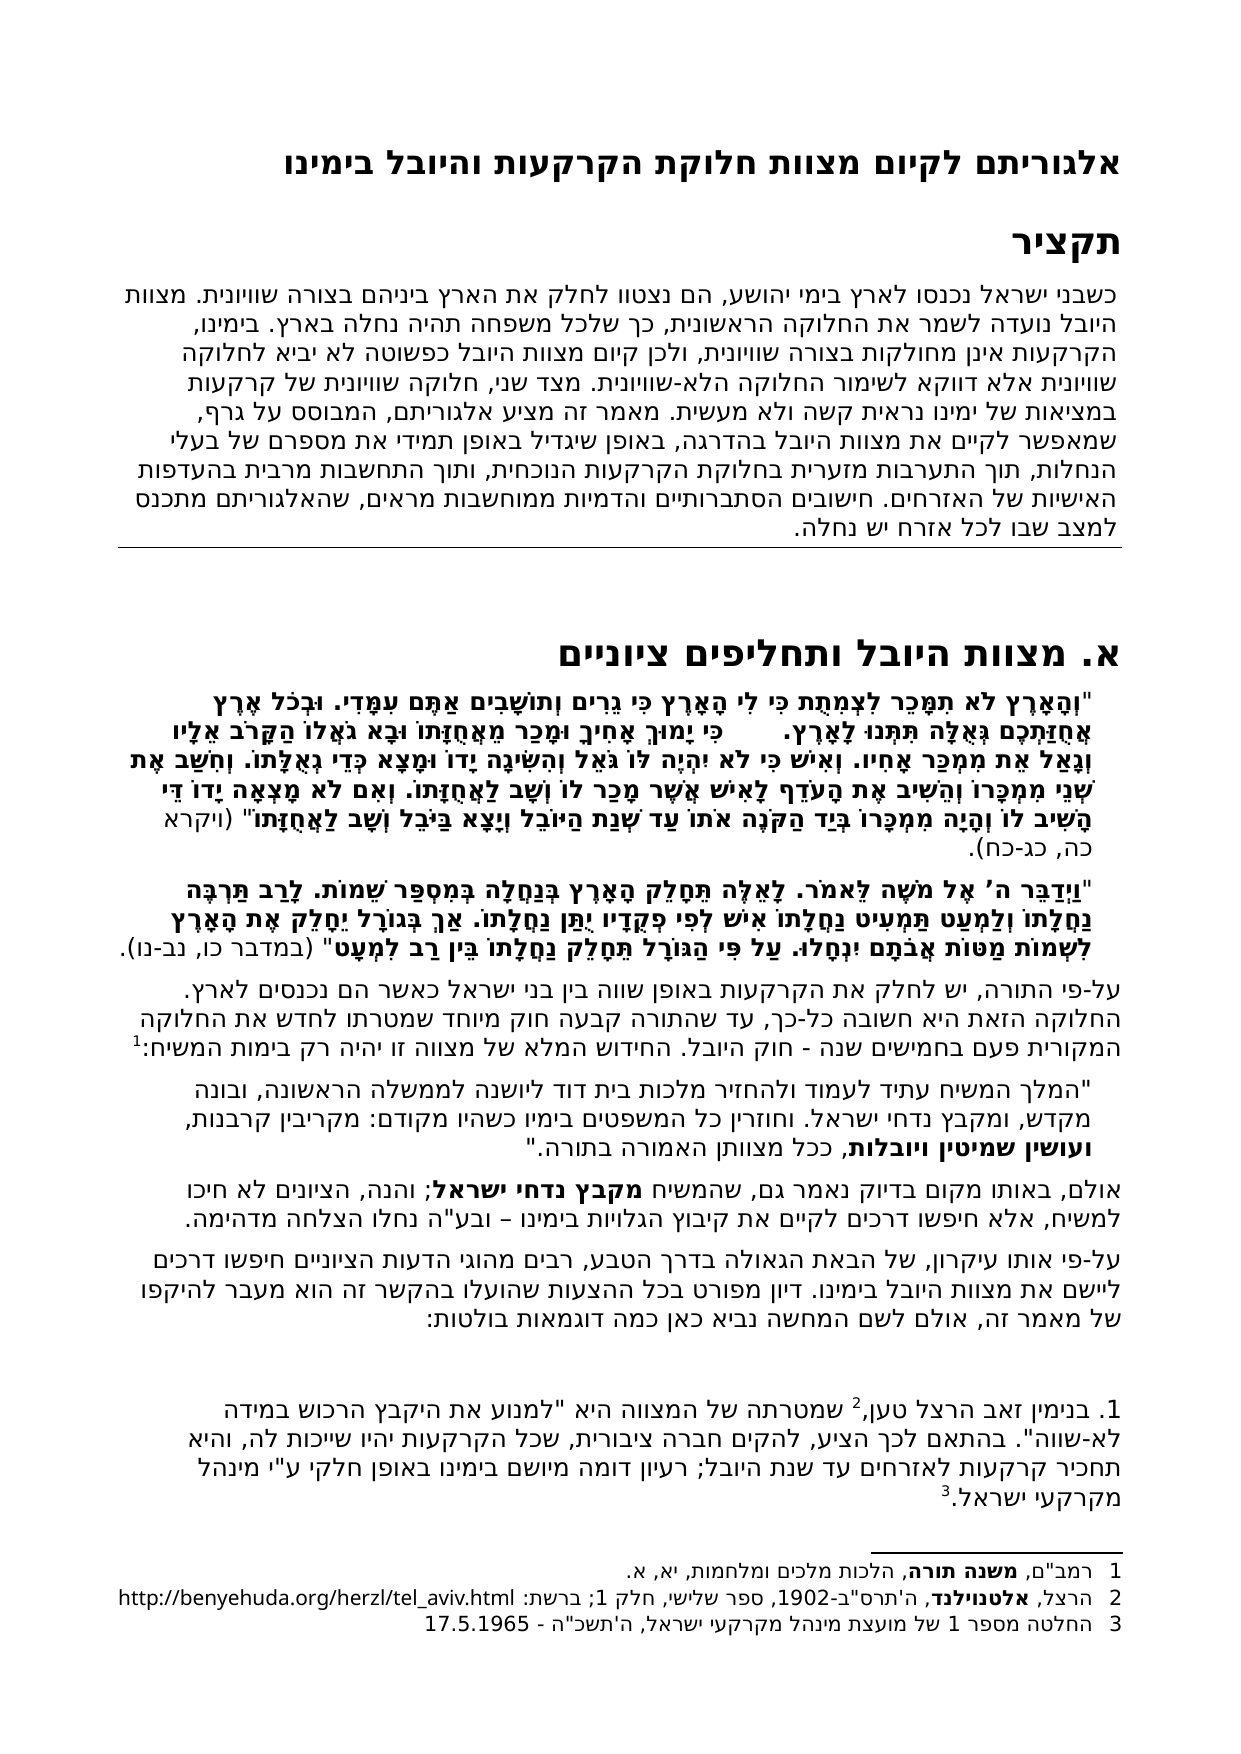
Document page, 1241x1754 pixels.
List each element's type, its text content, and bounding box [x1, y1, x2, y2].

subtitle א. מצוות היובל ותחליפים ציוניים [118, 631, 1122, 675]
text כשבני ישראל נכנסו לארץ בימי יהושע, הם נצטוו לחלק את הארץ ביניהם בצורה שוויונית. מצוות היובל נועדה לשמר את החלוקה הראשונית, כך שלכל משפחה תהיה נחלה בארץ. בימינו, הקרקעות אינן מחולקות בצורה שוויונית, ולכן קיום מצוות היובל כפשוטה לא יביא לחלוקה שוויונית אלא דווקא לשימור החלוקה הלא-שוויונית. מצד שני, חלוקה שוויונית של קרקעות במציאות של ימינו נראית קשה ולא מעשית. מאמר זה מציע אלגוריתם, המבוסס על גרף, שמאפשר לקיים את מצוות היובל בהדרגה, באופן שיגדיל באופן תמידי את מספרם של בעלי הנחלות, תוך התערבות מזערית בחלוקת הקרקעות הנוכחית, ותוך התחשבות מרבית בהעדפות האישיות של האזרחים. חישובים הסתברותיים והדמיות ממוחשבות מראים, שהאלגוריתם מתכנס למצב שבו לכל אזרח יש נחלה. [118, 276, 1122, 547]
text רמב"ם, משנה תורה, הלכות מלכים ומלחמות, יא, א. [118, 1559, 1122, 1583]
text "וַיְדַבֵּר ה’ אֶל מֹשֶׁה לֵּאמֹר. לָאֵלֶּה תֵּחָלֵק הָאָרֶץ בְּנַחֲלָה בְּמִסְפַּר שֵׁמוֹת. לָרַב תַּרְבֶּה נַחֲלָתוֹ וְלַמְעַט תַּמְעִיט נַחֲלָתוֹ אִישׁ לְפִי פְקֻדָיו יֻתַּן נַחֲלָתוֹ. אַךְ בְּגוֹרָל יֵחָלֵק אֶת הָאָרֶץ לִשְׁמוֹת מַטּוֹת אֲבֹתָם יִנְחָלוּ. עַל פִּי הַגּוֹרָל תֵּחָלֵק נַחֲלָתוֹ בֵּין רַב לִמְעָט" (במדבר כו, נב-נו). [118, 875, 1093, 962]
text על-פי אותו עיקרון, של הבאת הגאולה בדרך הטבע, רבים מהוגי הדעות הציוניים חיפשו דרכים ליישם את מצוות היובל בימינו. דיון מפורט בכל ההצעות שהועלו בהקשר זה הוא מעבר להיקפו של מאמר זה, אולם לשם המחשה נביא כאן כמה דוגמאות בולטות: [118, 1246, 1122, 1333]
subtitle תקציר [118, 220, 1122, 263]
text הרצל, אלטנוילנד, ה'תרס"ב-1902, ספר שלישי, חלק 1; ברשת: http://benyehuda.org/herzl/tel_aviv.html [118, 1583, 1122, 1612]
text 1. בנימין זאב הרצל טען, שמטרתה של המצווה היא "למנוע את היקבץ הרכוש במידה לא-שווה". בהתאם לכך הציע, להקים חברה ציבורית, שכל הקרקעות יהיו שייכות לה, והיא תחכיר קרקעות לאזרחים עד שנת היובל; רעיון דומה מיושם בימינו באופן חלקי ע"י מינהל מקרקעי ישראל. [118, 1395, 1122, 1512]
text על-פי התורה, יש לחלק את הקרקעות באופן שווה בין בני ישראל כאשר הם נכנסים לארץ. החלוקה הזאת היא חשובה כל-כך, עד שהתורה קבעה חוק מיוחד שמטרתו לחדש את החלוקה המקורית פעם בחמישים שנה - חוק היובל. החידוש המלא של מצווה זו יהיה רק בימות המשיח: [118, 975, 1122, 1062]
text "המלך המשיח עתיד לעמוד ולהחזיר מלכות בית דוד ליושנה לממשלה הראשונה, ובונה מקדש, ומקבץ נדחי ישראל. וחוזרין כל המשפטים בימיו כשהיו מקודם: מקריבין קרבנות, ועושין שמיטין ויובלות, ככל מצוותן האמורה בתורה." [118, 1075, 1093, 1162]
subtitle אלגוריתם לקיום מצוות חלוקת הקרקעות והיובל בימינו [118, 143, 1122, 182]
text החלטה מספר 1 של מועצת מינהל מקרקעי ישראל, ה'תשכ"ה - 17.5.1965 [118, 1612, 1122, 1636]
text "וְהָאָרֶץ לֹא תִמָּכֵר לִצְמִתֻת כִּי לִי הָאָרֶץ כִּי גֵרִים וְתוֹשָׁבִים אַתֶּם עִמָּדִי. וּבְכֹל אֶרֶץ אֲחֻזַּתְכֶם גְּאֻלָּה תִּתְּנוּ לָאָרֶץ. כִּי יָמוּךְ אָחִיךָ וּמָכַר מֵאֲחֻזָּתוֹ וּבָא גֹאֲלוֹ הַקָּרֹב אֵלָיו וְגָאַל אֵת מִמְכַּר אָחִיו. וְאִישׁ כִּי לֹא יִהְיֶה לּוֹ גֹּאֵל וְהִשִּׂיגָה יָדוֹ וּמָצָא כְּדֵי גְאֻלָּתוֹ. וְחִשַּׁב אֶת שְׁנֵי מִמְכָּרוֹ וְהֵשִׁיב אֶת הָעֹדֵף לָאִישׁ אֲשֶׁר מָכַר לוֹ וְשָׁב לַאֲחֻזָּתוֹ. וְאִם לֹא מָצְאָה יָדוֹ דֵּי הָשִׁיב לוֹ וְהָיָה מִמְכָּרוֹ בְּיַד הַקֹּנֶה אֹתוֹ עַד שְׁנַת הַיּוֹבֵל וְיָצָא בַּיֹּבֵל וְשָׁב לַאֲחֻזָּתוֹ" (ויקרא כה, כג-כח). [118, 687, 1093, 862]
text אולם, באותו מקום בדיוק נאמר גם, שהמשיח מקבץ נדחי ישראל; והנה, הציונים לא חיכו למשיח, אלא חיפשו דרכים לקיים את קיבוץ הגלויות בימינו – ובע"ה נחלו הצלחה מדהימה. [118, 1175, 1122, 1233]
